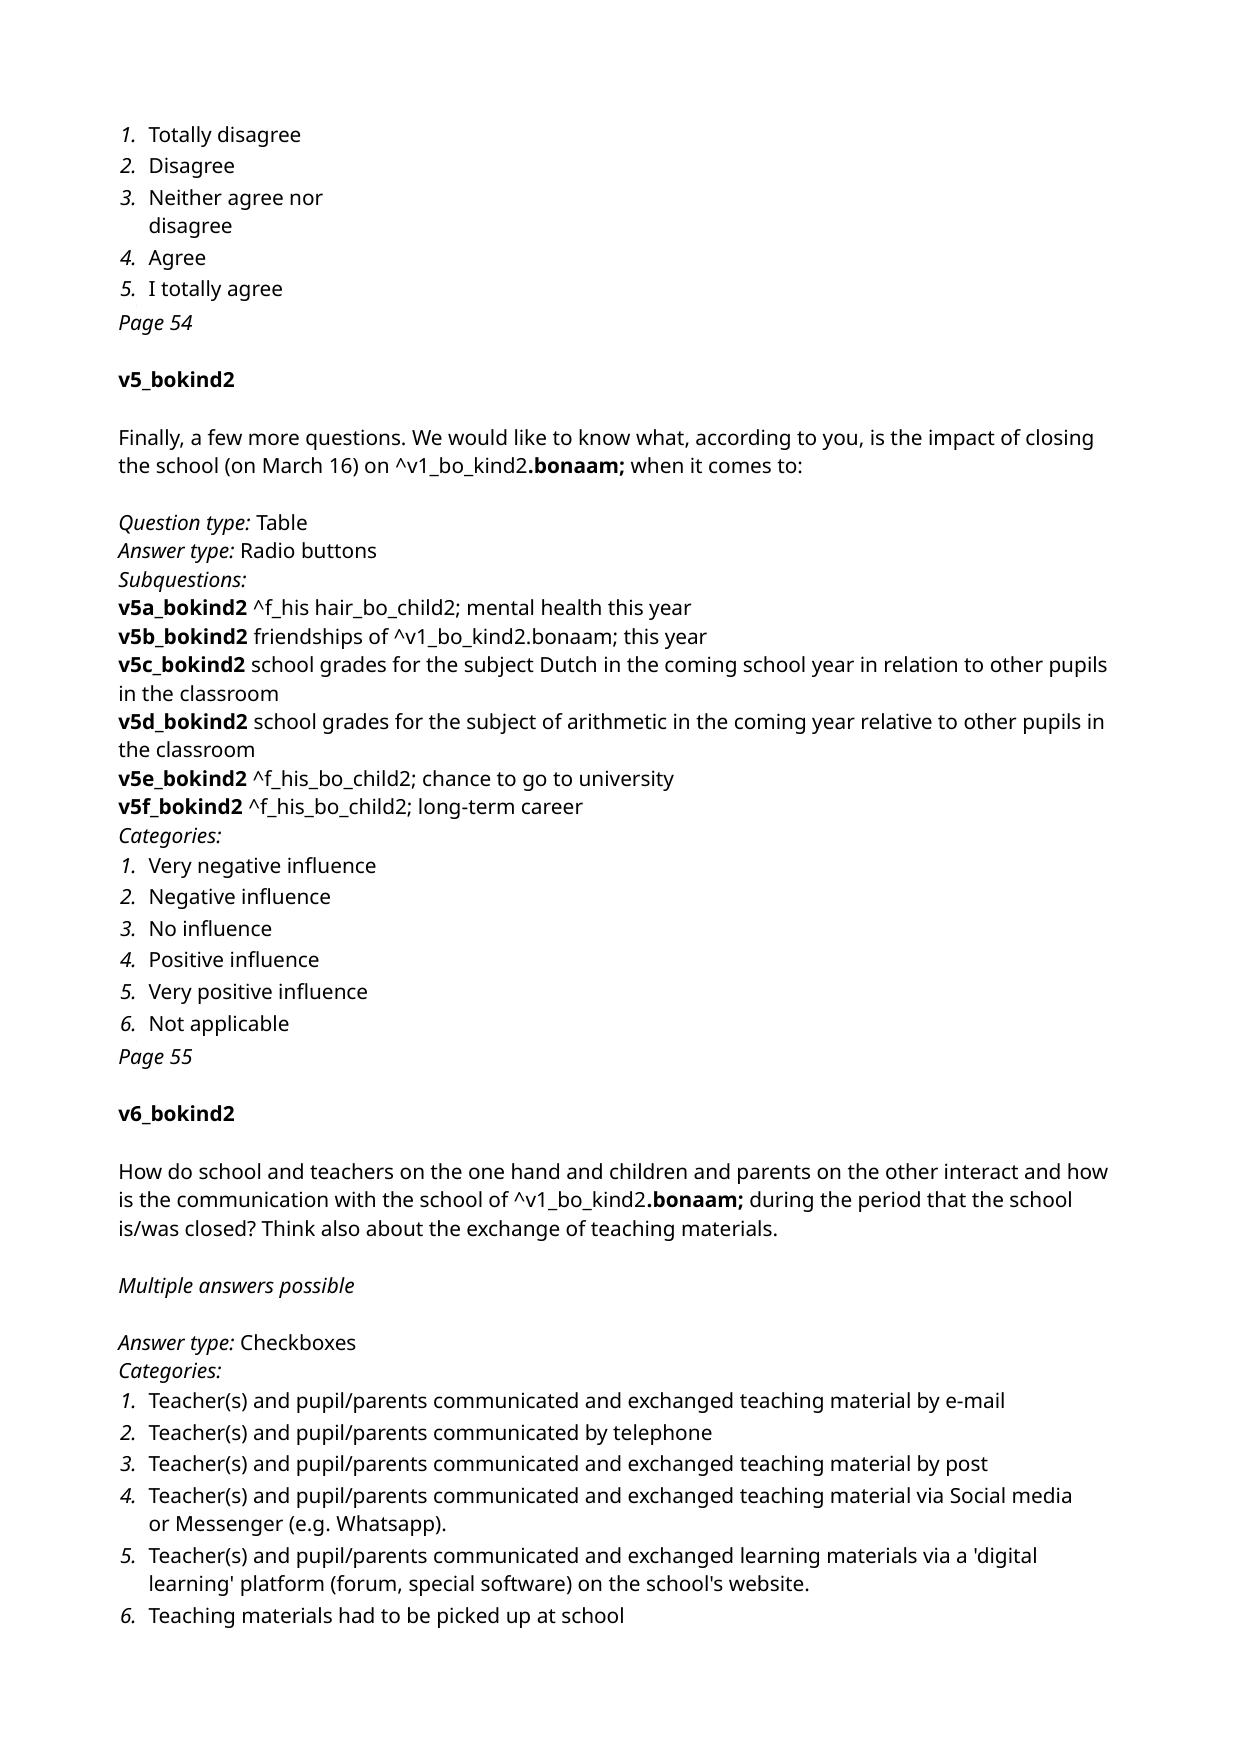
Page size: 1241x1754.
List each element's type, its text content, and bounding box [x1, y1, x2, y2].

table_cell Very positive influence [147, 976, 394, 1007]
text Categories: [118, 821, 1122, 849]
table_cell 6. [118, 1007, 147, 1039]
table_cell 5. [118, 273, 147, 304]
table_cell 2. [118, 150, 147, 181]
table_cell I totally agree [147, 273, 384, 304]
table_cell 2. [118, 881, 147, 912]
table_cell 4. [118, 241, 147, 273]
table_cell 6. [118, 1599, 147, 1631]
table_cell 3. [118, 913, 147, 944]
table_cell No influence [147, 913, 394, 944]
table_cell Positive influence [147, 944, 394, 976]
table_cell Agree [147, 241, 384, 273]
subtitle v6_bokind2 [118, 1099, 1122, 1128]
table_header 1. [118, 849, 147, 881]
table_cell Teacher(s) and pupil/parents communicated and exchanged teaching material via Social media or Messenger (e.g. Whatsapp). [147, 1479, 1093, 1539]
text Answer type: Radio buttons [118, 537, 1122, 565]
table_cell 3. [118, 181, 147, 241]
table_cell Teacher(s) and pupil/parents communicated and exchanged teaching material by post [147, 1448, 1093, 1479]
table_cell 3. [118, 1448, 147, 1479]
table_cell Teacher(s) and pupil/parents communicated and exchanged learning materials via a 'digital learning' platform (forum, special software) on the school's website. [147, 1539, 1093, 1599]
text Page 54 [118, 308, 1122, 336]
text Subquestions: v5a_bokind2 ^f_his hair_bo_child2; mental health this year v5b_bokind2 friendships of ^v1_bo_kind2.bonaam; this year v5c_bokind2 school grades for the subject Dutch in the coming school year in relation to other pupils in the classroom v5d_bokind2 school grades for the subject of arithmetic in the coming year relative to other pupils in the classroom v5e_bokind2 ^f_his_bo_child2; chance to go to university v5f_bokind2 ^f_his_bo_child2; long-term career [118, 565, 1122, 821]
table_cell 5. [118, 1539, 147, 1599]
table_header Teacher(s) and pupil/parents communicated and exchanged teaching material by e-mail [147, 1385, 1093, 1416]
table_cell 2. [118, 1416, 147, 1448]
table_header 1. [118, 1385, 147, 1416]
table_cell Teacher(s) and pupil/parents communicated by telephone [147, 1416, 1093, 1448]
subtitle v5_bokind2 [118, 365, 1122, 394]
text Categories: [118, 1356, 1122, 1385]
text How do school and teachers on the one hand and children and parents on the other interact and how is the communication with the school of ^v1_bo_kind2.bonaam; during the period that the school is/was closed? Think also about the exchange of teaching materials. Multiple answers possible [118, 1157, 1122, 1299]
table_header Totally disagree [147, 118, 384, 150]
text Finally, a few more questions. We would like to know what, according to you, is the impact of closing the school (on March 16) on ^v1_bo_kind2.bonaam; when it comes to: [118, 423, 1122, 480]
table_cell 5. [118, 976, 147, 1007]
table_header Very negative influence [147, 849, 394, 881]
table_cell Neither agree nor disagree [147, 181, 384, 241]
table_header 1. [118, 118, 147, 150]
table_cell Disagree [147, 150, 384, 181]
table_cell Negative influence [147, 881, 394, 912]
text Answer type: Checkboxes [118, 1328, 1122, 1356]
table_cell Teaching materials had to be picked up at school [147, 1599, 1093, 1631]
table_cell 4. [118, 944, 147, 976]
text Question type: Table [118, 508, 1122, 537]
table_cell Not applicable [147, 1007, 394, 1039]
table_cell 4. [118, 1479, 147, 1539]
text Page 55 [118, 1042, 1122, 1070]
